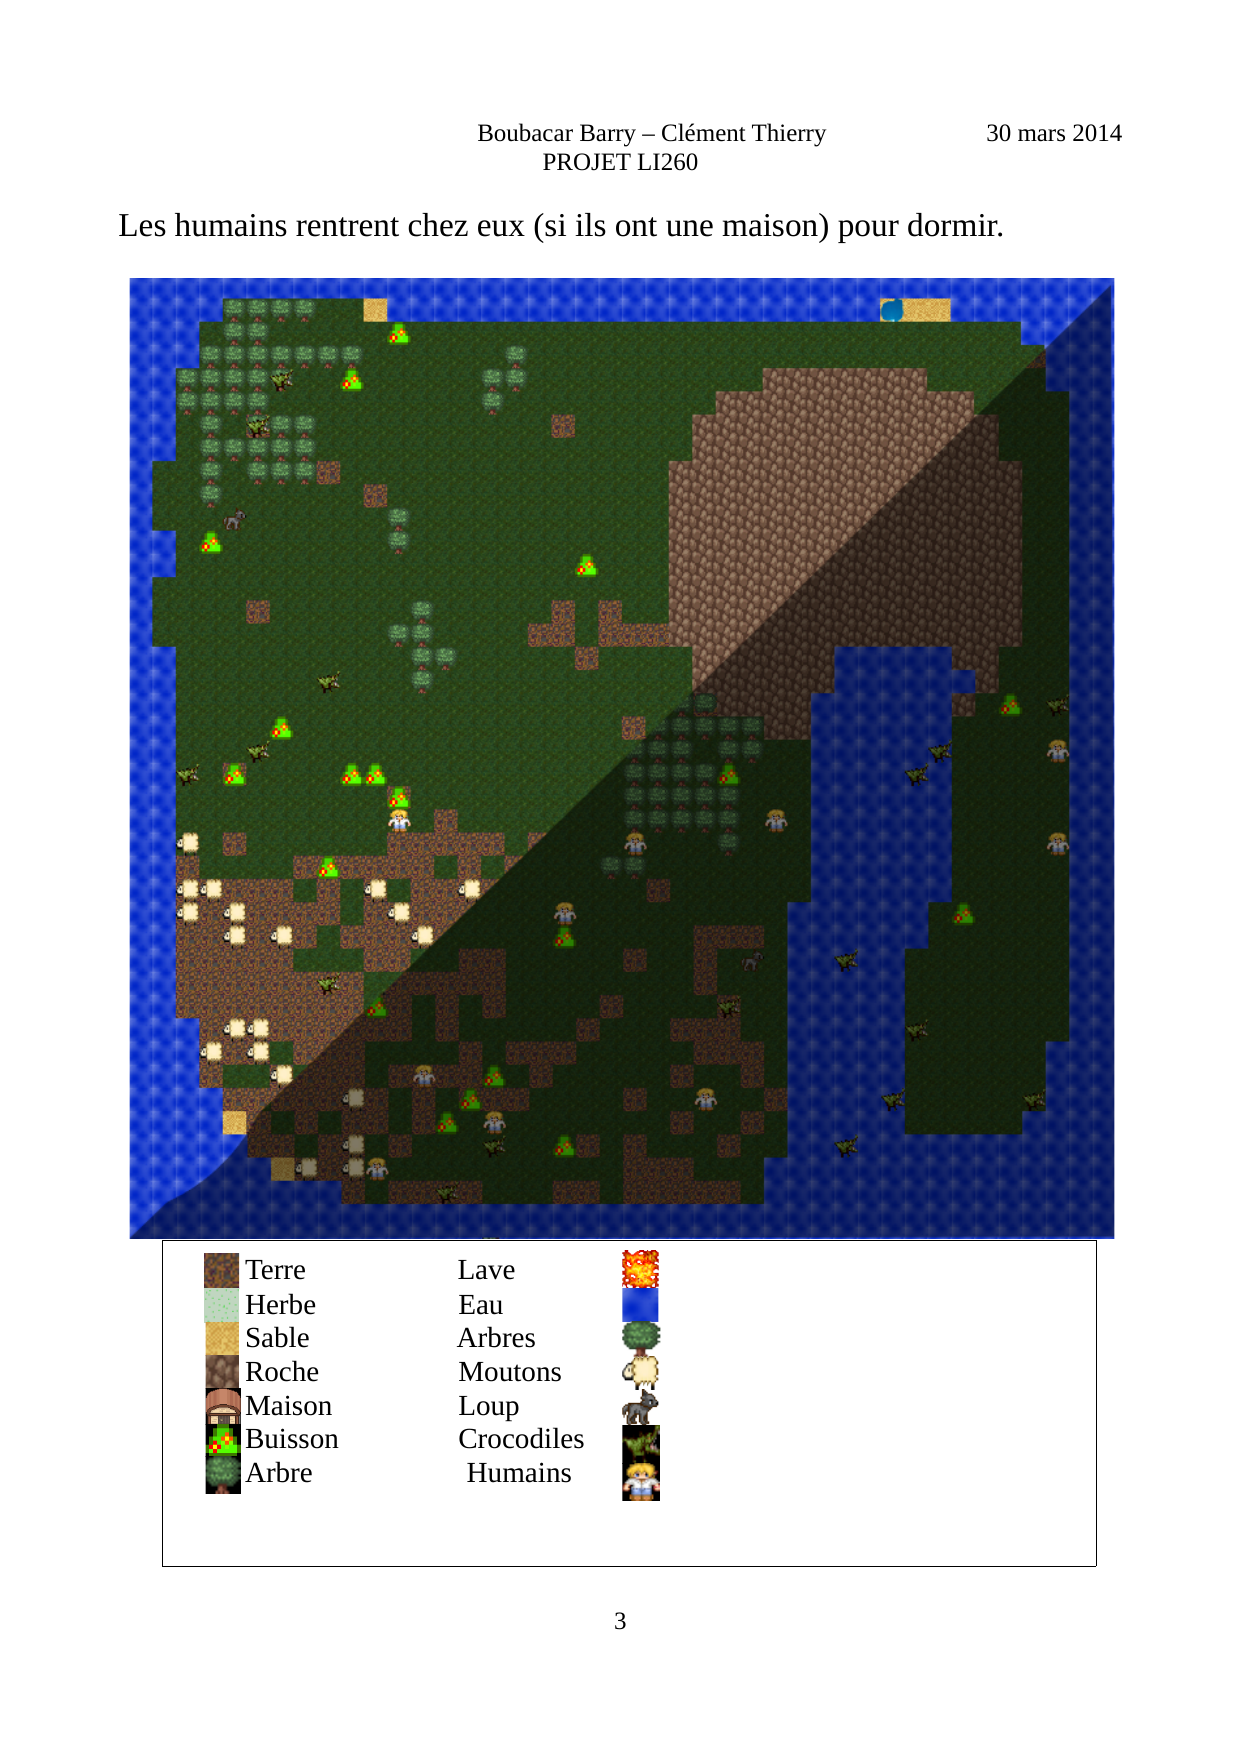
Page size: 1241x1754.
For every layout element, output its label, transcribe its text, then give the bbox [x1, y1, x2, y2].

text [659, 1287, 1087, 1321]
text [171, 1287, 204, 1321]
text [171, 1321, 205, 1354]
text Maison Loup [241, 1388, 622, 1421]
picture [204, 1253, 241, 1494]
picture [622, 1250, 661, 1501]
text Sable Arbres [239, 1321, 622, 1354]
text [659, 1421, 1087, 1455]
text [659, 1354, 1087, 1388]
text Arbre Humains [241, 1455, 622, 1488]
text [659, 1388, 1087, 1421]
text [171, 1455, 205, 1488]
text [660, 1455, 1087, 1488]
text Le contraste entre le jour et la nuit. [118, 263, 1122, 1277]
text Buisson Crocodiles [241, 1421, 622, 1455]
text [661, 1321, 1087, 1354]
text Roche Moutons [239, 1354, 622, 1388]
picture [129, 278, 1115, 1239]
text [171, 1421, 205, 1455]
text [171, 1354, 205, 1388]
text [171, 1388, 205, 1421]
text Herbe Eau [239, 1287, 622, 1321]
text Les humains rentrent chez eux (si ils ont une maison) pour dormir. [118, 205, 1122, 243]
text Terre Lave [171, 1249, 1087, 1287]
